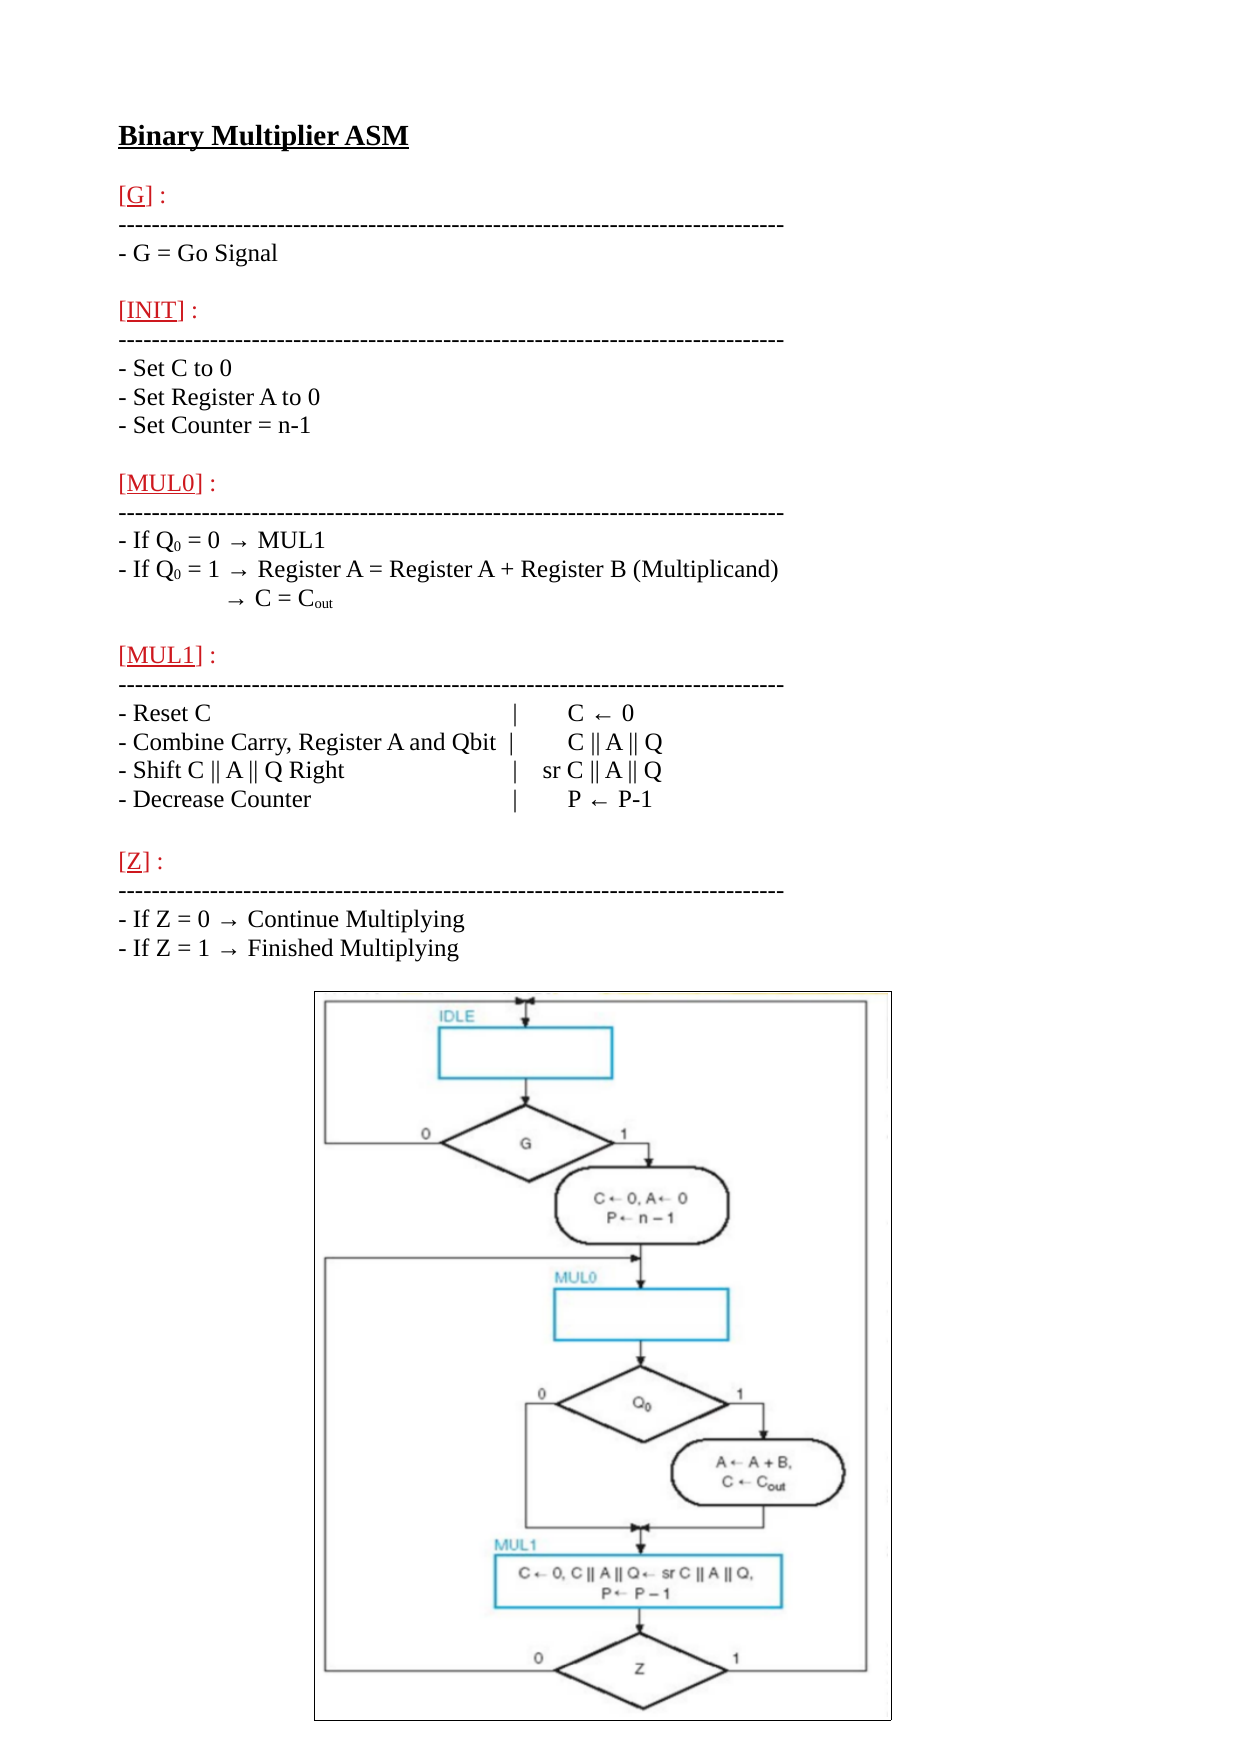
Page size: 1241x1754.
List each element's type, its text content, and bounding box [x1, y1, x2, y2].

text Binary Multiplier ASM [118, 118, 1122, 152]
text - If Z = 1 → Finished Multiplying [118, 933, 1122, 961]
text [INIT] : [118, 295, 1122, 324]
text -------------------------------------------------------------------------------- [118, 324, 1122, 353]
text - Shift C || A || Q Right | sr C || A || Q [118, 755, 1122, 784]
text -------------------------------------------------------------------------------- [118, 669, 1122, 698]
text → C = Cout [118, 583, 1122, 612]
text - Reset C | C ← 0 [118, 698, 1122, 727]
text - Combine Carry, Register A and Qbit | C || A || Q [118, 727, 1122, 755]
text [Z] : [118, 846, 1122, 875]
text - If Z = 0 → Continue Multiplying [118, 904, 1122, 933]
text [MUL1] : [118, 640, 1122, 669]
text - Set Counter = n-1 [118, 410, 1122, 439]
text - Set Register A to 0 [118, 382, 1122, 410]
text -------------------------------------------------------------------------------- [118, 209, 1122, 238]
text [MUL0] : [118, 468, 1122, 497]
text -------------------------------------------------------------------------------- [118, 497, 1122, 525]
text - If Q0 = 0 → MUL1 [118, 525, 1122, 554]
picture [317, 993, 888, 1717]
text -------------------------------------------------------------------------------- [118, 875, 1122, 904]
text [G] : [118, 180, 1122, 209]
text - If Q0 = 1 → Register A = Register A + Register B (Multiplicand) [118, 554, 1122, 583]
text - G = Go Signal [118, 238, 1122, 267]
text - Decrease Counter | P ← P-1 [118, 784, 1122, 813]
text - Set C to 0 [118, 353, 1122, 382]
